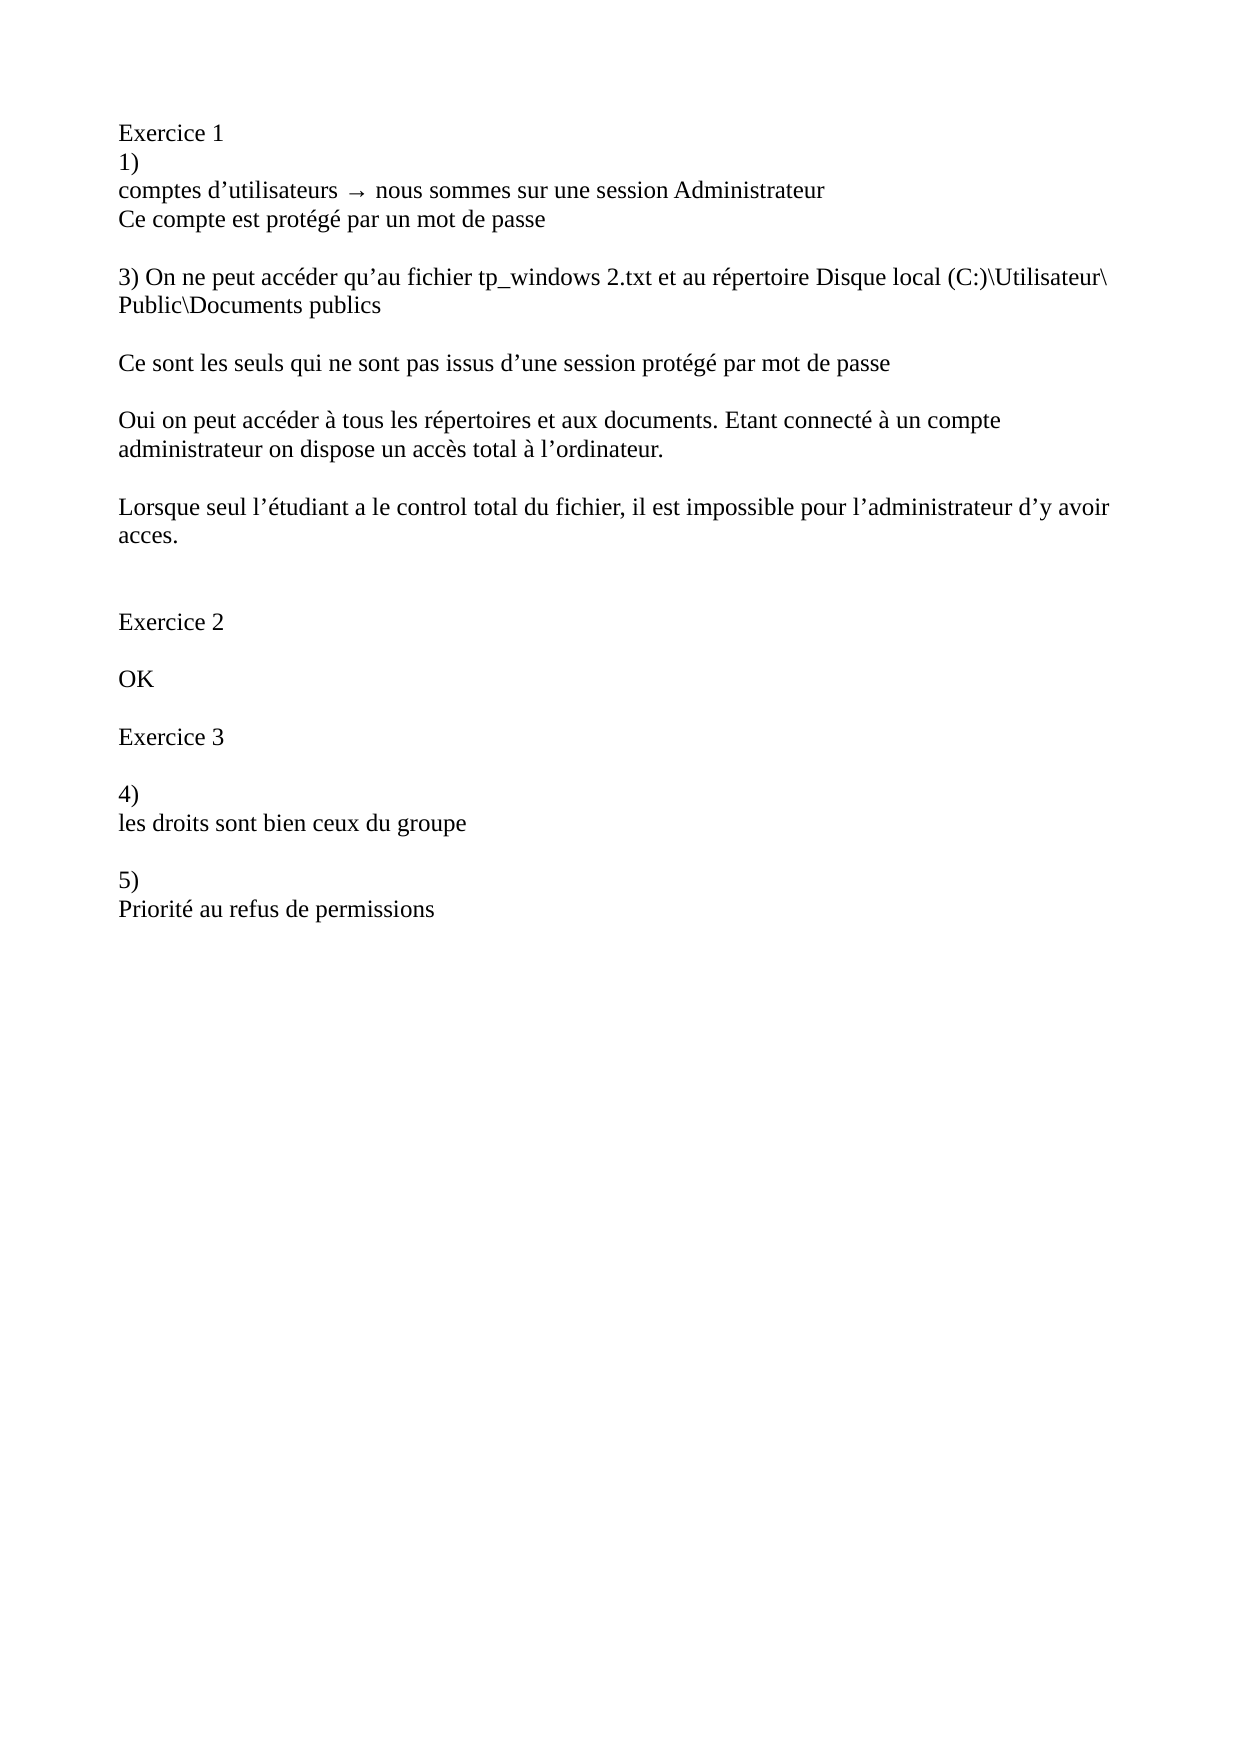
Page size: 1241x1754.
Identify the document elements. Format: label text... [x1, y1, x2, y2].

text Lorsque seul l’étudiant a le control total du fichier, il est impossible pour l’administrateur d’y avoir acces. [118, 492, 1122, 549]
text Exercice 2 [118, 607, 1122, 636]
text 5) [118, 866, 1122, 894]
text comptes d’utilisateurs → nous sommes sur une session Administrateur [118, 176, 1122, 204]
text 1) [118, 147, 1122, 176]
text les droits sont bien ceux du groupe [118, 808, 1122, 837]
text Priorité au refus de permissions [118, 894, 1122, 923]
text OK [118, 664, 1122, 693]
text Ce sont les seuls qui ne sont pas issus d’une session protégé par mot de passe [118, 348, 1122, 377]
text 4) [118, 779, 1122, 808]
text Ce compte est protégé par un mot de passe [118, 204, 1122, 233]
text 3) On ne peut accéder qu’au fichier tp_windows 2.txt et au répertoire Disque local (C:)\Utilisateur\Public\Documents publics [118, 262, 1122, 319]
text Exercice 1 [118, 118, 1122, 147]
text Oui on peut accéder à tous les répertoires et aux documents. Etant connecté à un compte administrateur on dispose un accès total à l’ordinateur. [118, 406, 1122, 463]
text Exercice 3 [118, 722, 1122, 751]
